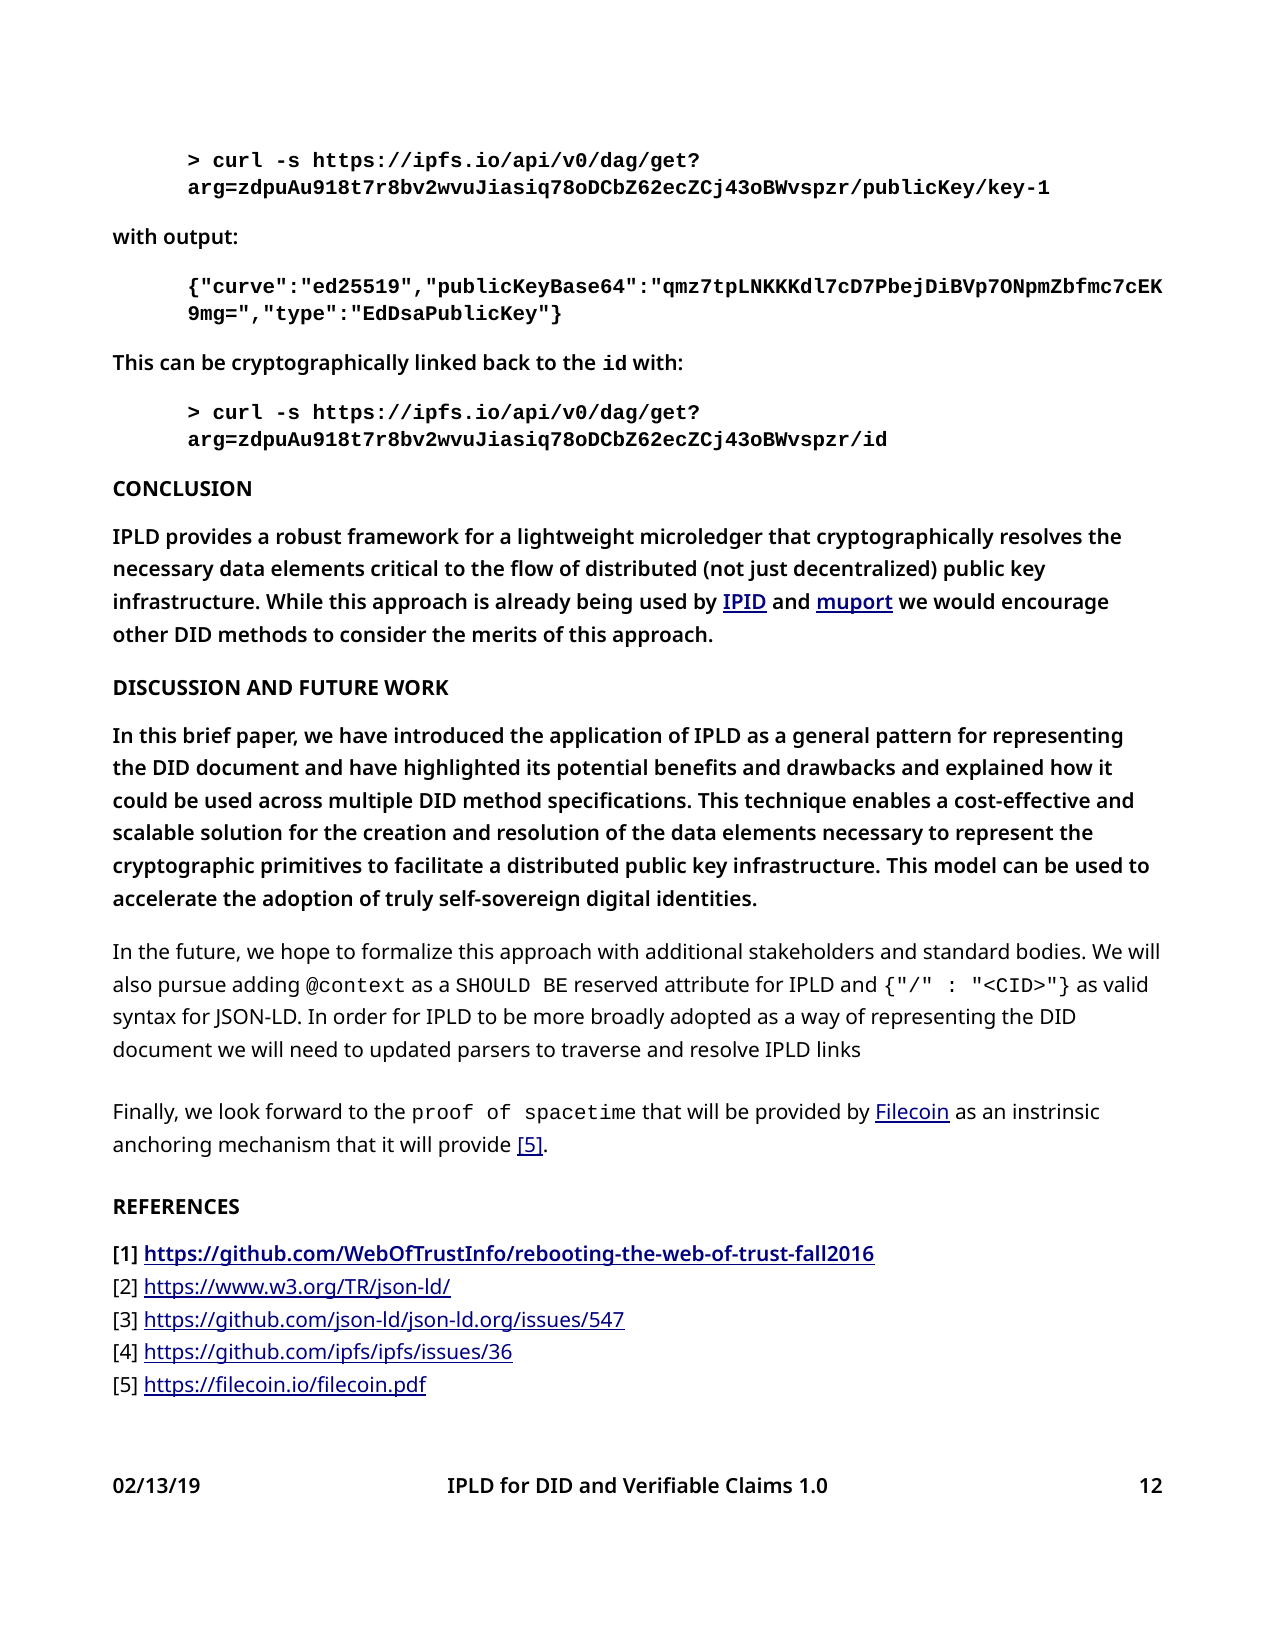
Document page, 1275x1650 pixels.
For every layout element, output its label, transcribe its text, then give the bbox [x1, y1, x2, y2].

text Finally, we look forward to the proof of spacetime that will be provided by Filecoin as an instrinsic anchoring mechanism that it will provide [5]. [112, 1097, 1162, 1158]
subtitle Conclusion [112, 474, 1162, 503]
text > curl -s https://ipfs.io/api/v0/dag/get?arg=zdpuAu918t7r8bv2wvuJiasiq78oDCbZ62ecZCj43oBWvspzr/publicKey/key-1 [187, 150, 1162, 201]
subtitle References [112, 1192, 1162, 1220]
text [1] https://github.com/WebOfTrustInfo/rebooting-the-web-of-trust-fall2016 [112, 1239, 1162, 1268]
text [4] https://github.com/ipfs/ipfs/issues/36 [112, 1337, 1162, 1366]
text [3] https://github.com/json-ld/json-ld.org/issues/547 [112, 1305, 1162, 1333]
subtitle Discussion and Future Work [112, 673, 1162, 702]
text [2] https://www.w3.org/TR/json-ld/ [112, 1272, 1162, 1301]
text This can be cryptographically linked back to the id with: [112, 348, 1162, 377]
text In this brief paper, we have introduced the application of IPLD as a general pattern for representing the DID document and have highlighted its potential benefits and drawbacks and explained how it could be used across multiple DID method specifications. This technique enables a cost-effective and scalable solution for the creation and resolution of the data elements necessary to represent the cryptographic primitives to facilitate a distributed public key infrastructure. This model can be used to accelerate the adoption of truly self-sovereign digital identities. [112, 721, 1162, 912]
text > curl -s https://ipfs.io/api/v0/dag/get?arg=zdpuAu918t7r8bv2wvuJiasiq78oDCbZ62ecZCj43oBWvspzr/id [187, 402, 1162, 453]
text {"curve":"ed25519","publicKeyBase64":"qmz7tpLNKKKdl7cD7PbejDiBVp7ONpmZbfmc7cEK9mg=","type":"EdDsaPublicKey"} [187, 276, 1162, 327]
text IPLD provides a robust framework for a lightweight microledger that cryptographically resolves the necessary data elements critical to the flow of distributed (not just decentralized) public key infrastructure. While this approach is already being used by IPID and muport we would encourage other DID methods to consider the merits of this approach. [112, 522, 1162, 648]
text [5] https://filecoin.io/filecoin.pdf [112, 1370, 1162, 1398]
text In the future, we hope to formalize this approach with additional stakeholders and standard bodies. We will also pursue adding @context as a SHOULD BE reserved attribute for IPLD and {"/" : "<CID>"} as valid syntax for JSON-LD. In order for IPLD to be more broadly adopted as a way of representing the DID document we will need to updated parsers to traverse and resolve IPLD links [112, 937, 1162, 1063]
text with output: [112, 222, 1162, 251]
